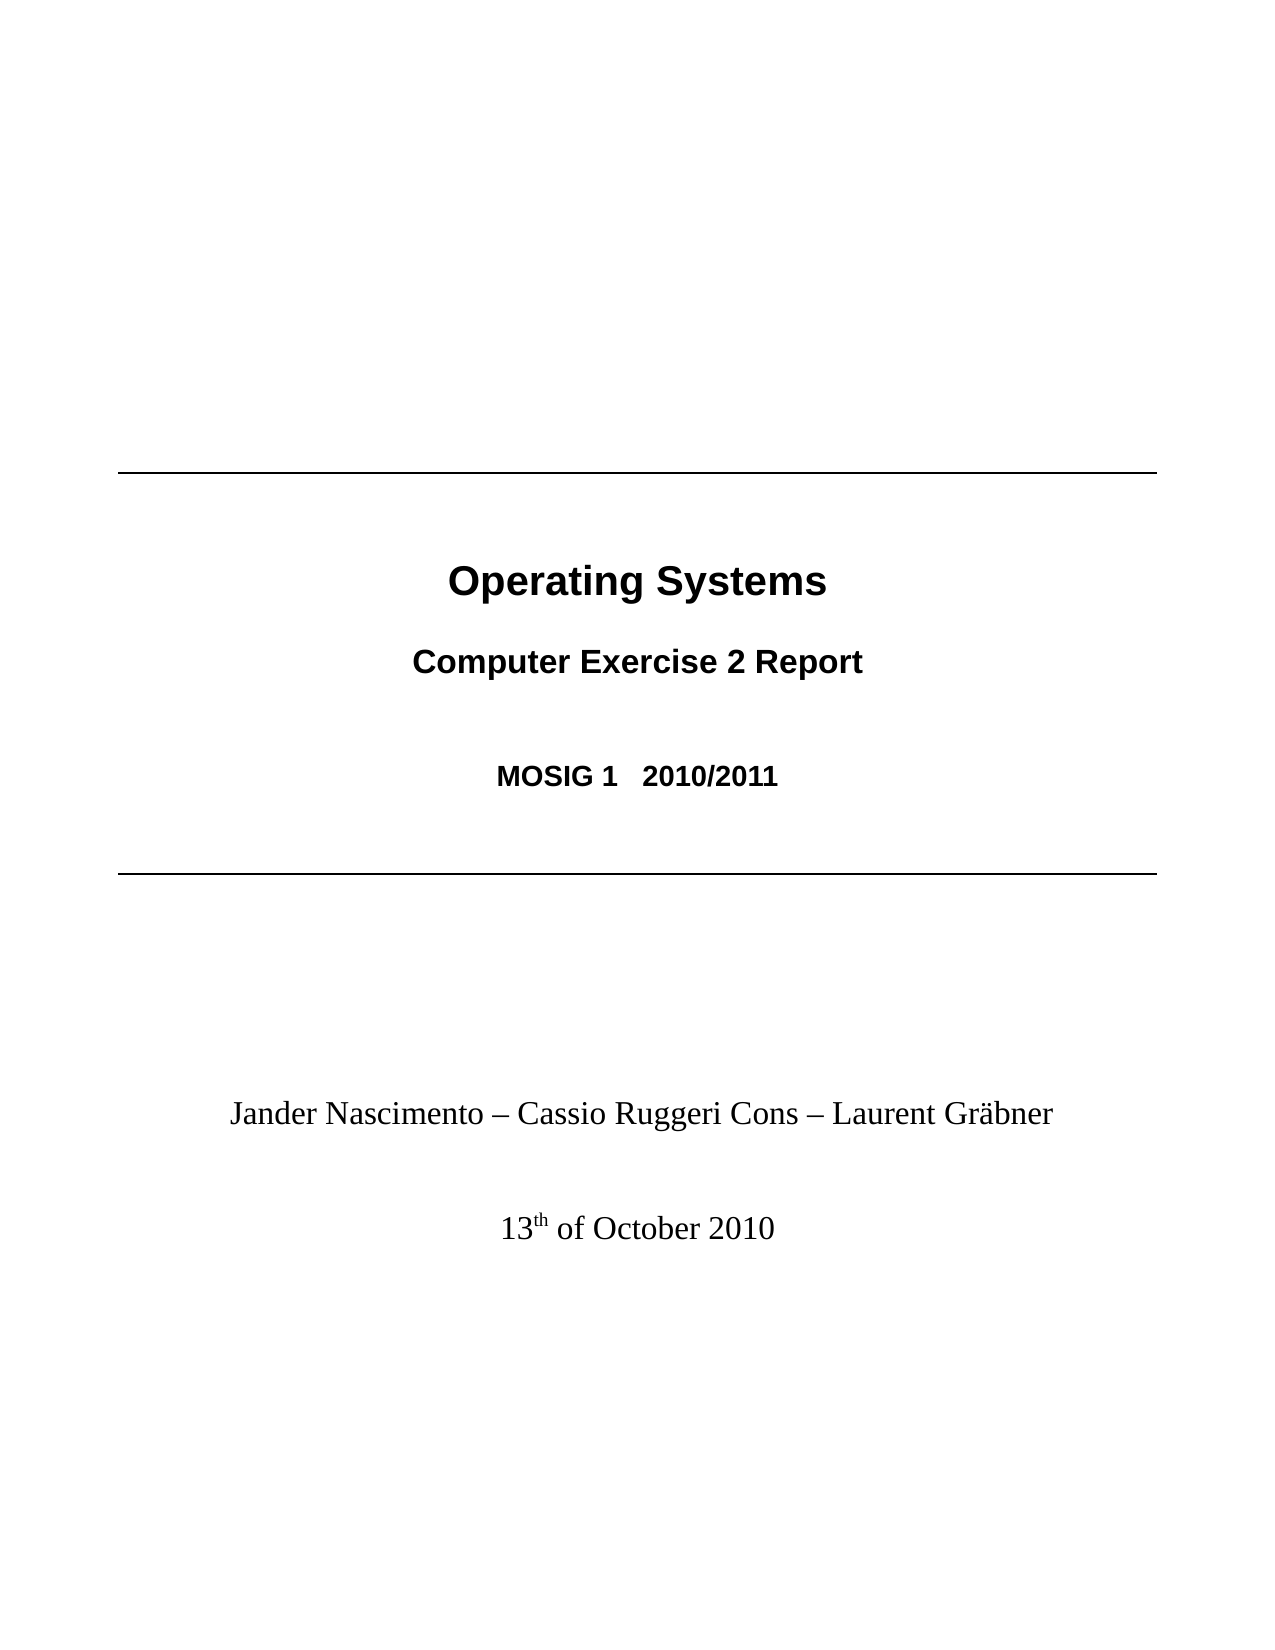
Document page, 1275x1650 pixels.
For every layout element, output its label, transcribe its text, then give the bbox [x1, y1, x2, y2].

subtitle MOSIG 1 2010/2011 [118, 759, 1157, 793]
text Jander Nascimento – Cassio Ruggeri Cons – Laurent Gräbner [118, 1093, 1157, 1132]
subtitle Computer Exercise 2 Report [118, 642, 1157, 681]
subtitle Operating Systems [118, 556, 1157, 604]
text 13th of October 2010 [118, 1208, 1157, 1247]
